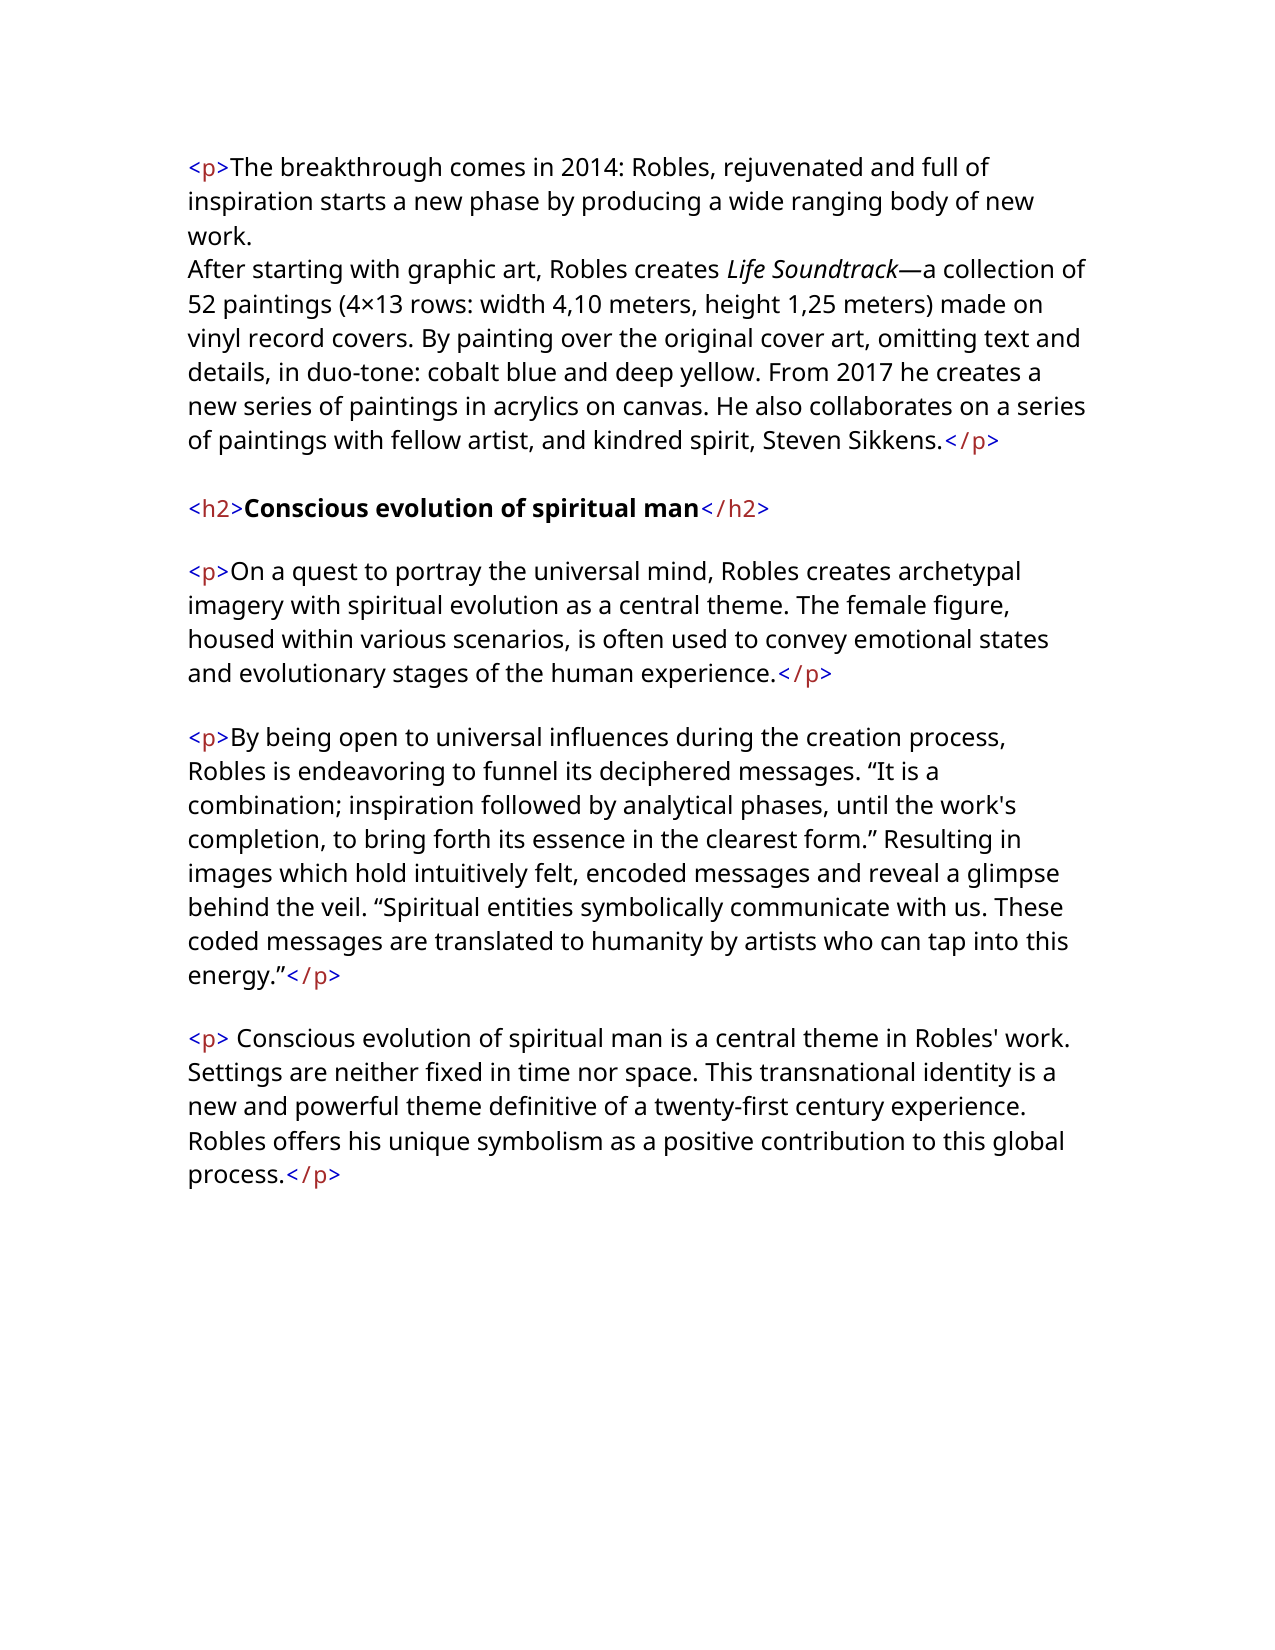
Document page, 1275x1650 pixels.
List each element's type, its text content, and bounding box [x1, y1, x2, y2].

text <p>On a quest to portray the universal mind, Robles creates archetypal imagery with spiritual evolution as a central theme. The female figure, housed within various scenarios, is often used to convey emotional states and evolutionary stages of the human experience.</p> [187, 554, 1087, 690]
text <p> Conscious evolution of spiritual man is a central theme in Robles' work. Settings are neither fixed in time nor space. This transnational identity is a new and powerful theme definitive of a twenty-first century experience. Robles offers his unique symbolism as a positive contribution to this global process.</p> [187, 1021, 1087, 1191]
text <p>The breakthrough comes in 2014: Robles, rejuvenated and full of inspiration starts a new phase by producing a wide ranging body of new work. [187, 150, 1087, 252]
text After starting with graphic art, Robles creates Life Soundtrack—a collection of 52 paintings (4×13 rows: width 4,10 meters, height 1,25 meters) made on vinyl record covers. By painting over the original cover art, omitting text and details, in duo-tone: cobalt blue and deep yellow. From 2017 he creates a new series of paintings in acrylics on canvas. He also collaborates on a series of paintings with fellow artist, and kindred spirit, Steven Sikkens.</p> [187, 252, 1087, 457]
text <p>By being open to universal influences during the creation process, Robles is endeavoring to funnel its deciphered messages. “It is a combination; inspiration followed by analytical phases, until the work's completion, to bring forth its essence in the clearest form.” Resulting in images which hold intuitively felt, encoded messages and reveal a glimpse behind the veil. “Spiritual entities symbolically communicate with us. These coded messages are translated to humanity by artists who can tap into this energy.”</p> [187, 719, 1087, 992]
text <h2>Conscious evolution of spiritual man</h2> [187, 491, 1087, 525]
